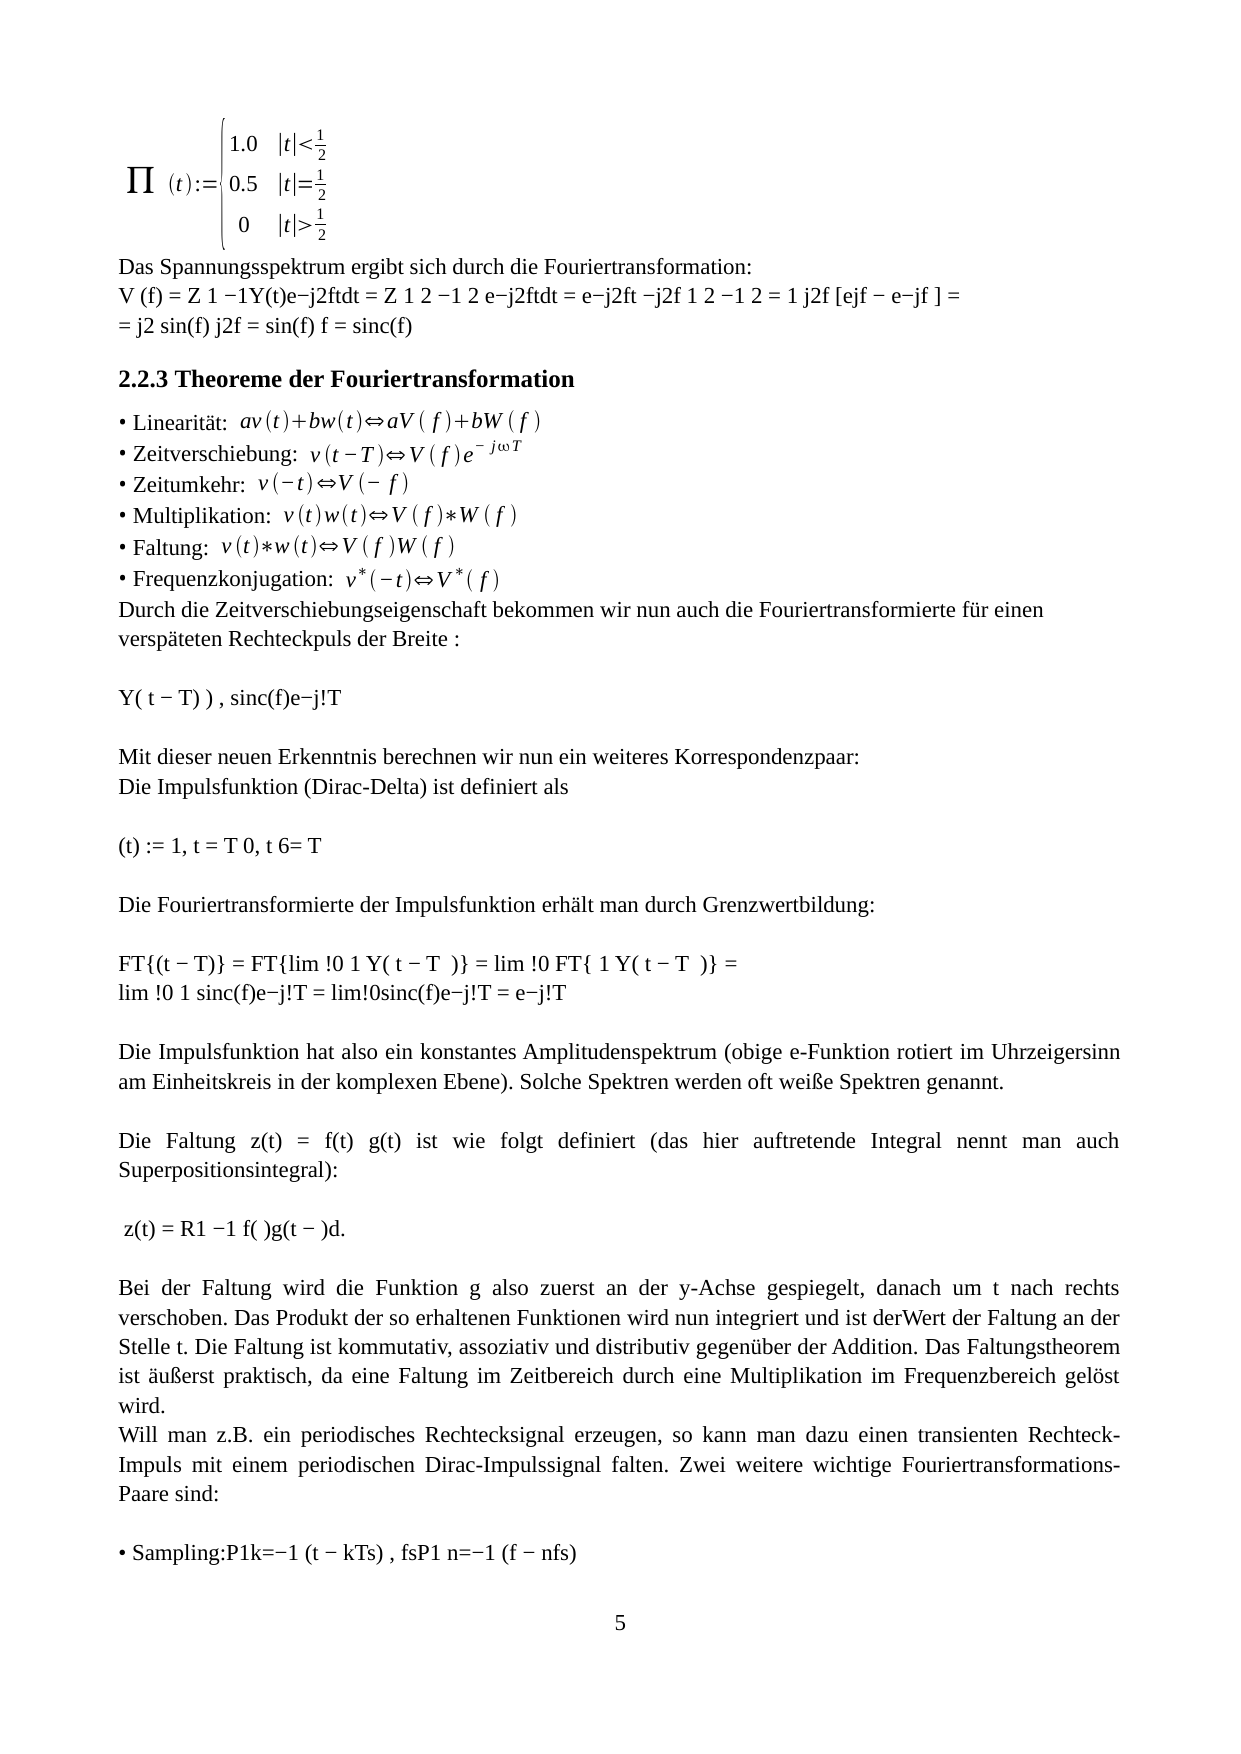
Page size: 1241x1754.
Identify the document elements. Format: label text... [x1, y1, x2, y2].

text Bei der Faltung wird die Funktion g also zuerst an der y-Achse gespiegelt, danach um t nach rechts verschoben. Das Produkt der so erhaltenen Funktionen wird nun integriert und ist derWert der Faltung an der Stelle t. Die Faltung ist kommutativ, assoziativ und distributiv gegenüber der Addition. Das Faltungstheorem ist äußerst praktisch, da eine Faltung im Zeitbereich durch eine Multiplikation im Frequenzbereich gelöst wird. [118, 1271, 1122, 1418]
text Durch die Zeitverschiebungseigenschaft bekommen wir nun auch die Fouriertransformierte für einen [118, 593, 1122, 622]
text verspäteten Rechteckpuls der Breite : [118, 622, 1122, 652]
text Die Impulsfunktion (Dirac-Delta) ist definiert als [118, 770, 1122, 799]
text • Zeitverschiebung: [118, 437, 1122, 468]
text Die Faltung z(t) = f(t) g(t) ist wie folgt definiert (das hier auftretende Integral nennt man auch Superpositionsintegral): [118, 1123, 1122, 1182]
text z(t) = R1 −1 f( )g(t − )d. [118, 1212, 1122, 1241]
text • Linearität: [118, 405, 1122, 437]
text • Sampling:P1k=−1 (t − kTs) , fsP1 n=−1 (f − nfs) [118, 1536, 1122, 1566]
text Die Fouriertransformierte der Impulsfunktion erhält man durch Grenzwertbildung: [118, 888, 1122, 917]
text FT{(t − T)} = FT{lim !0 1 Y( t − T )} = lim !0 FT{ 1 Y( t − T )} = [118, 947, 1122, 976]
text lim !0 1 sinc(f)e−j!T = lim!0sinc(f)e−j!T = e−j!T [118, 976, 1122, 1006]
text • Frequenzkonjugation: [118, 562, 1122, 593]
subtitle Theoreme der Fouriertransformation [118, 363, 1122, 393]
text Die Impulsfunktion hat also ein konstantes Amplitudenspektrum (obige e-Funktion rotiert im Uhrzeigersinn am Einheitskreis in der komplexen Ebene). Solche Spektren werden oft weiße Spektren genannt. [118, 1035, 1122, 1094]
text • Zeitumkehr: [118, 468, 1122, 499]
text • Multiplikation: [118, 499, 1122, 530]
text Das Spannungsspektrum ergibt sich durch die Fouriertransformation: [118, 250, 1122, 279]
text Mit dieser neuen Erkenntnis berechnen wir nun ein weiteres Korrespondenzpaar: [118, 740, 1122, 770]
text (t) := 1, t = T 0, t 6= T [118, 829, 1122, 858]
text • Faltung: [118, 530, 1122, 562]
text Y( t − T) ) , sinc(f)e−j!T [118, 681, 1122, 711]
text = j2 sin(f) j2f = sin(f) f = sinc(f) [118, 309, 1122, 338]
text Will man z.B. ein periodisches Rechtecksignal erzeugen, so kann man dazu einen transienten Rechteck-Impuls mit einem periodischen Dirac-Impulssignal falten. Zwei weitere wichtige Fouriertransformations-Paare sind: [118, 1418, 1122, 1507]
text V (f) = Z 1 −1Y(t)e−j2ftdt = Z 1 2 −1 2 e−j2ftdt = e−j2ft −j2f 1 2 −1 2 = 1 j2f [ejf − e−jf ] = [118, 279, 1122, 309]
